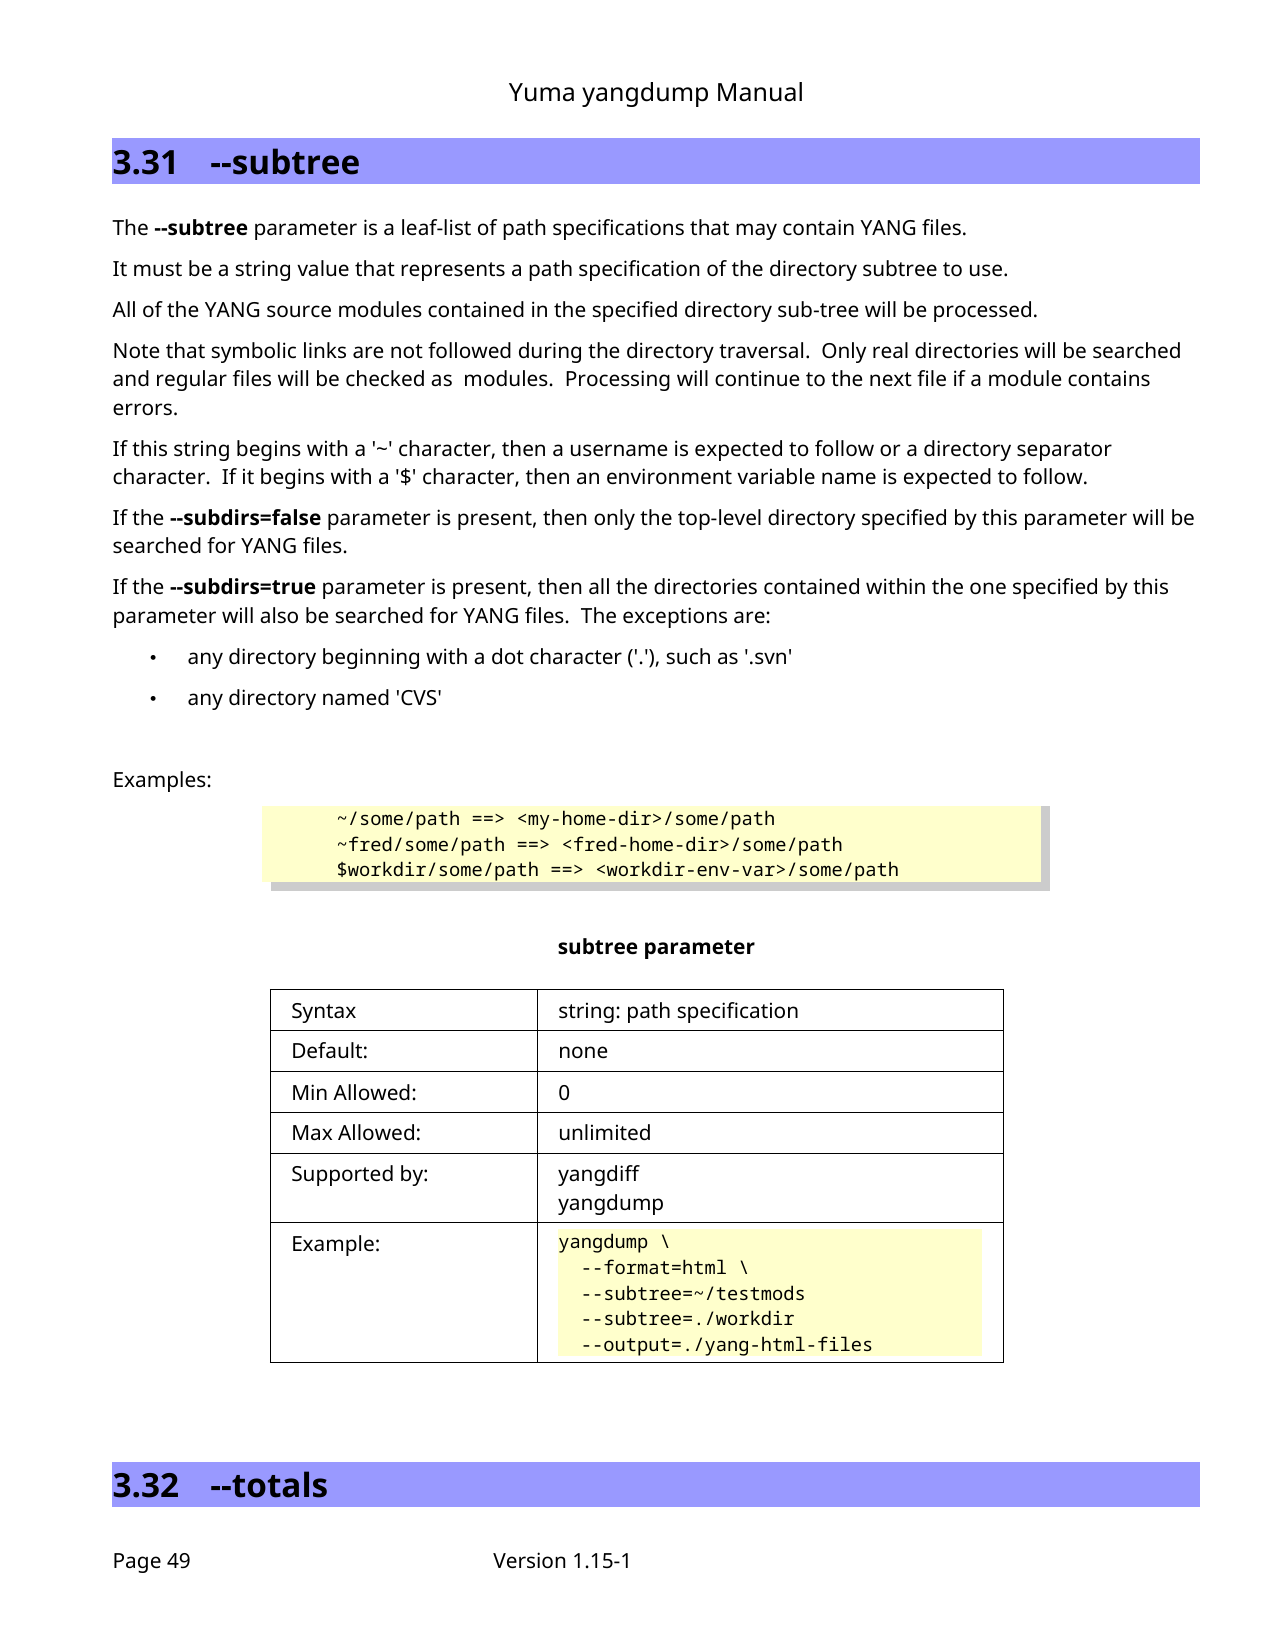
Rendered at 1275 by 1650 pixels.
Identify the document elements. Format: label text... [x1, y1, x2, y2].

text Note that symbolic links are not followed during the directory traversal. Only real directories will be searched and regular files will be checked as modules. Processing will continue to the next file if a module contains errors. [112, 336, 1200, 421]
list any directory beginning with a dot character ('.'), such as '.svn' [150, 642, 1200, 670]
table_cell Min Allowed: [271, 1072, 537, 1112]
table_header string: path specification [538, 990, 1003, 1030]
text All of the YANG source modules contained in the specified directory sub-tree will be processed. [112, 295, 1200, 323]
text If the --subdirs=true parameter is present, then all the directories contained within the one specified by this parameter will also be searched for YANG files. The exceptions are: [112, 572, 1200, 629]
text It must be a string value that represents a path specification of the directory subtree to use. [112, 254, 1200, 282]
subtitle subtree parameter [127, 932, 1185, 961]
table_cell none [538, 1031, 1003, 1071]
text $workdir/some/path ==> <workdir-env-var>/some/path [262, 857, 1041, 882]
table_cell Example: [271, 1223, 537, 1362]
table_header Syntax [271, 990, 537, 1030]
subtitle --totals [112, 1462, 1200, 1507]
text Examples: [112, 765, 1200, 793]
table_cell 0 [538, 1072, 1003, 1112]
text ~/some/path ==> <my-home-dir>/some/path [262, 806, 1041, 831]
table_cell unlimited [538, 1113, 1003, 1153]
table_cell yangdiff yangdump [538, 1154, 1003, 1222]
table_cell Supported by: [271, 1154, 537, 1222]
text If the --subdirs=false parameter is present, then only the top-level directory specified by this parameter will be searched for YANG files. [112, 503, 1200, 560]
subtitle --subtree [112, 138, 1200, 184]
table_cell yangdump \ --format=html \ --subtree=~/testmods --subtree=./workdir --output=./yang-html-files [538, 1223, 1003, 1362]
table_cell Max Allowed: [271, 1113, 537, 1153]
text ~fred/some/path ==> <fred-home-dir>/some/path [262, 831, 1041, 857]
list any directory named 'CVS' [150, 683, 1200, 711]
text The --subtree parameter is a leaf-list of path specifications that may contain YANG files. [112, 213, 1200, 242]
table_cell Default: [271, 1031, 537, 1071]
text If this string begins with a '~' character, then a username is expected to follow or a directory separator character. If it begins with a '$' character, then an environment variable name is expected to follow. [112, 434, 1200, 491]
